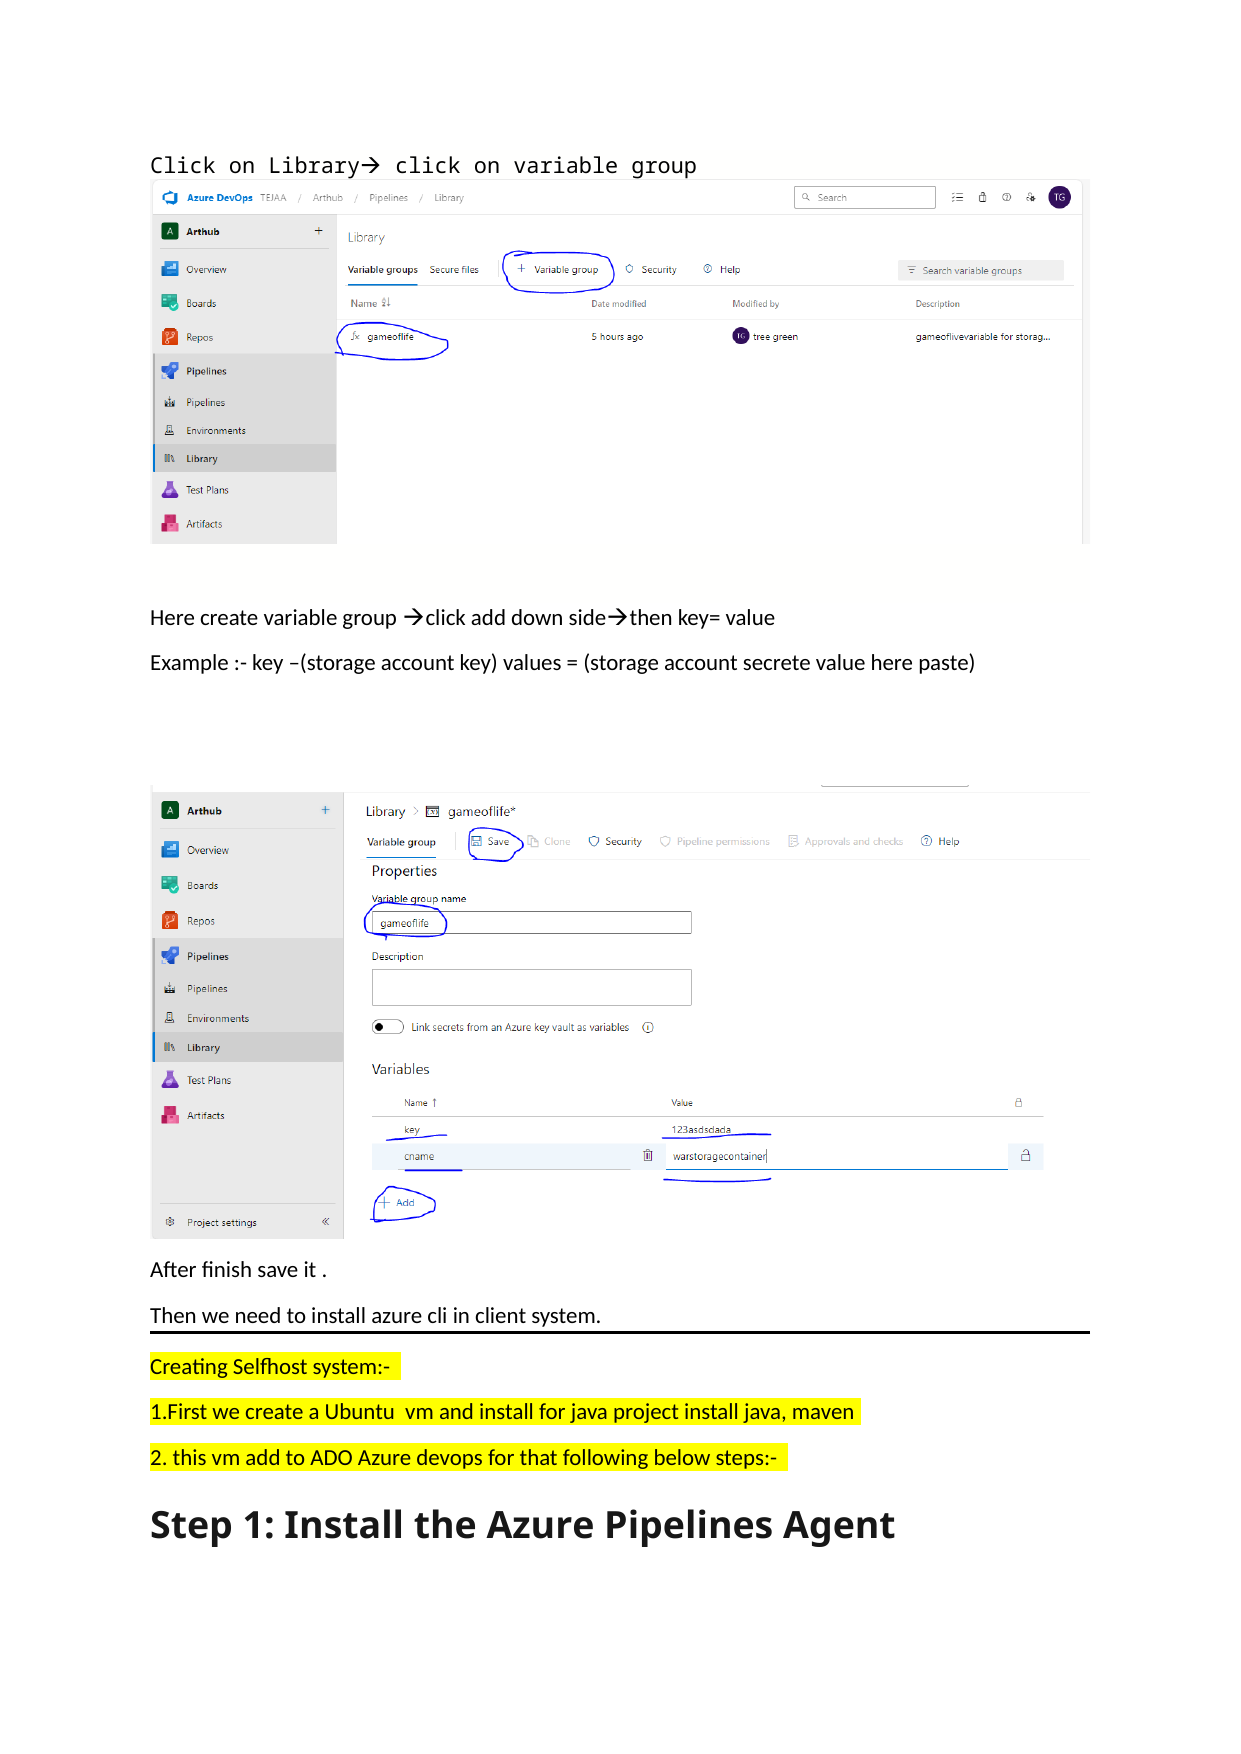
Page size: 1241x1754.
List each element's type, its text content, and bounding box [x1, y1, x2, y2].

text Example :- key –(storage account key) values = (storage account secrete value here paste) [150, 648, 1090, 676]
text Then we need to install azure cli in client system. [150, 1301, 1090, 1331]
text Here create variable group click add down sidethen key= value [150, 603, 1090, 631]
subtitle Step 1: Install the Azure Pipelines Agent [150, 1499, 1090, 1550]
text 1.First we create a Ubuntu vm and install for java project install java, maven [150, 1397, 1090, 1425]
text After finish save it . [150, 1256, 1090, 1284]
text Click on Library click on variable group [150, 150, 1090, 179]
text Creating Selfhost system:- [150, 1352, 1090, 1380]
text 2. this vm add to ADO Azure devops for that following below steps:- [150, 1443, 1090, 1471]
